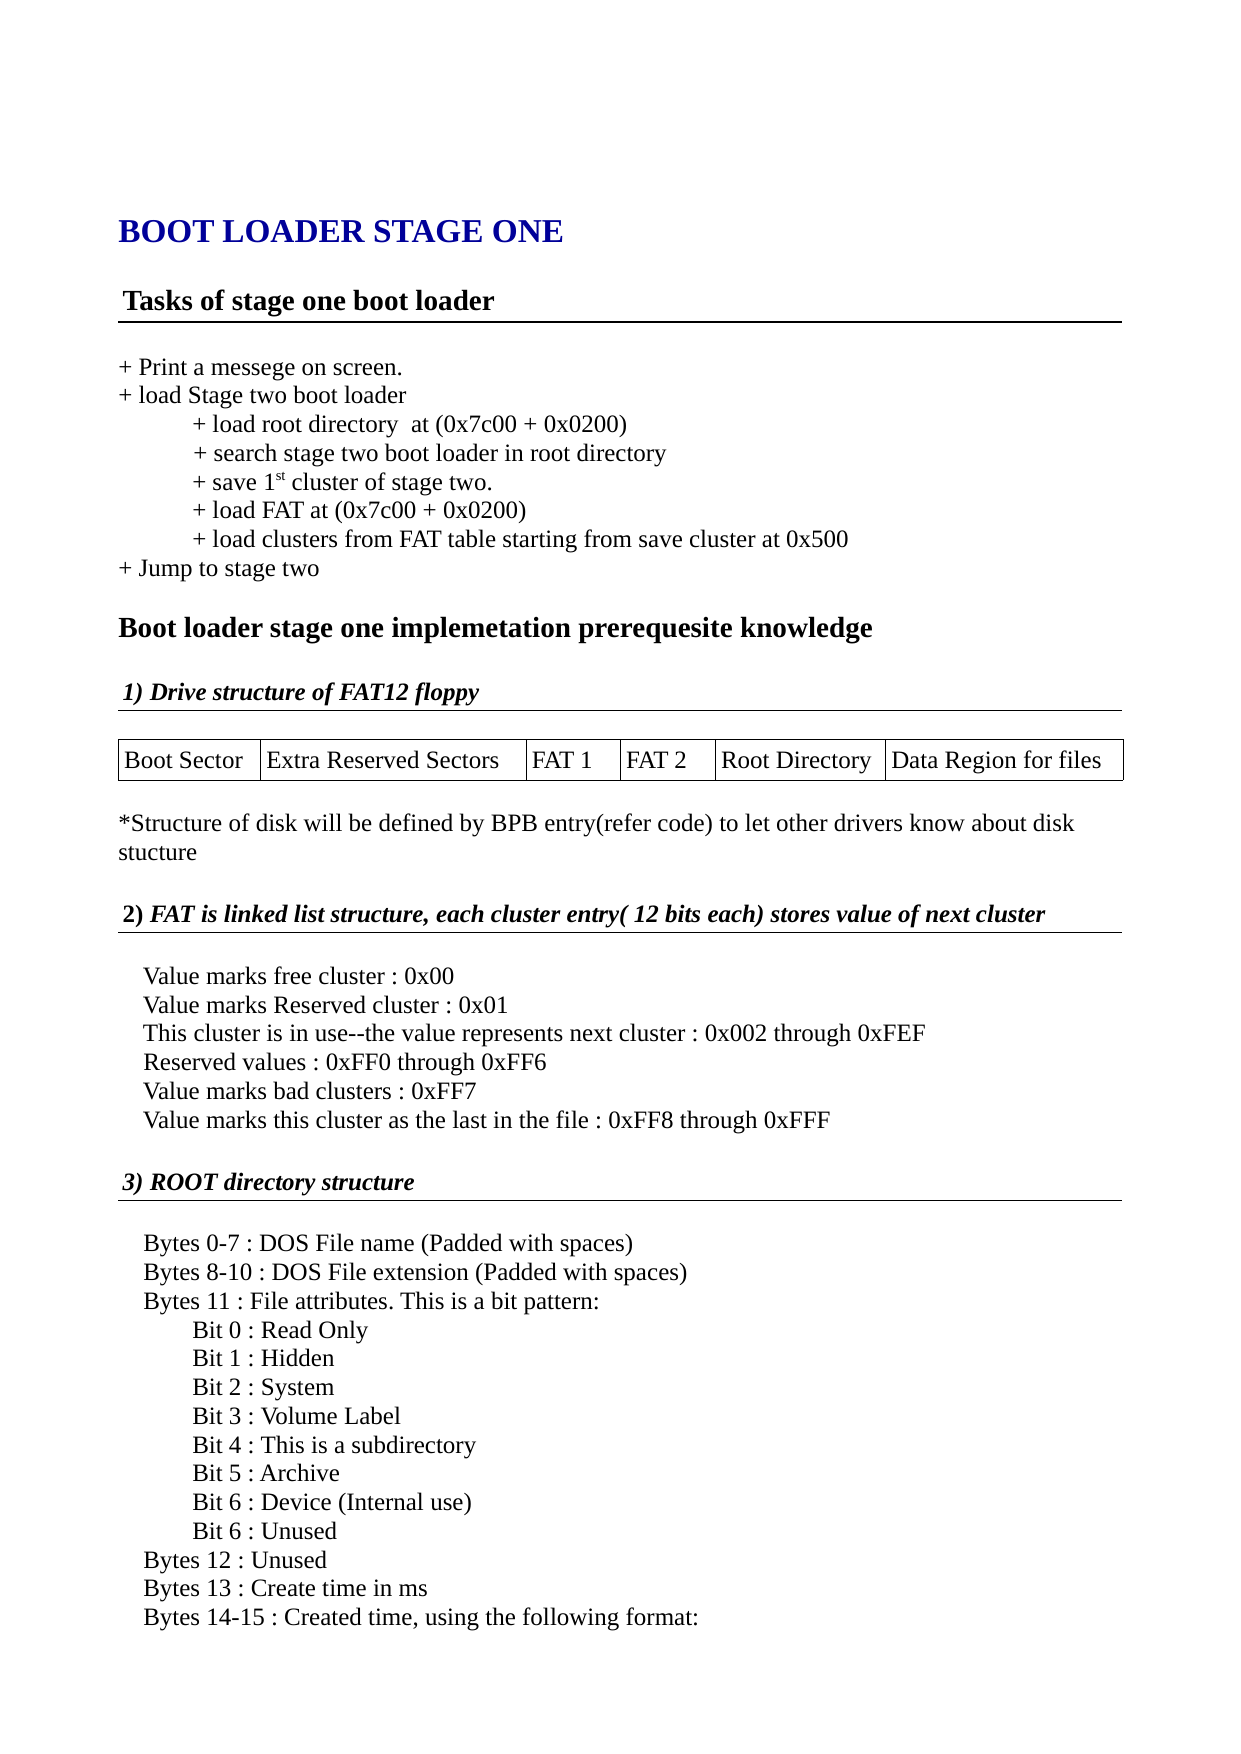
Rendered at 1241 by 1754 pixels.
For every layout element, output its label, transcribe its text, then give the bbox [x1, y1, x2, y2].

text Bytes 8-10 : DOS File extension (Padded with spaces) [118, 1257, 1122, 1286]
text This cluster is in use--the value represents next cluster : 0x002 through 0xFEF [118, 1018, 1122, 1047]
table_header Extra Reserved Sectors [261, 740, 526, 779]
table_header Data Region for files [886, 740, 1123, 779]
text BOOT LOADER STAGE ONE [118, 212, 1122, 250]
text Bit 5 : Archive [118, 1458, 1122, 1487]
text Bit 2 : System [118, 1372, 1122, 1401]
text Bytes 14-15 : Created time, using the following format: [118, 1602, 1122, 1631]
text Bytes 13 : Create time in ms [118, 1573, 1122, 1602]
text + Print a messege on screen. [118, 352, 1122, 381]
text Bit 6 : Unused [118, 1516, 1122, 1545]
text + load FAT at (0x7c00 + 0x0200) [118, 496, 1122, 524]
text Boot loader stage one implemetation prerequesite knowledge [118, 611, 1122, 644]
table_header Boot Sector [119, 740, 260, 779]
text Bit 0 : Read Only [118, 1315, 1122, 1343]
text Value marks free cluster : 0x00 [118, 961, 1122, 990]
text 3) ROOT directory structure [118, 1162, 1122, 1200]
table_header FAT 2 [621, 740, 715, 779]
text Value marks bad clusters : 0xFF7 [118, 1076, 1122, 1105]
text + search stage two boot loader in root directory [118, 438, 1122, 467]
text + Jump to stage two [118, 553, 1122, 582]
text Value marks Reserved cluster : 0x01 [118, 990, 1122, 1018]
text Reserved values : 0xFF0 through 0xFF6 [118, 1047, 1122, 1076]
text Tasks of stage one boot loader [118, 279, 1122, 321]
text Value marks this cluster as the last in the file : 0xFF8 through 0xFFF [118, 1105, 1122, 1133]
text Bit 1 : Hidden [118, 1343, 1122, 1372]
text + load Stage two boot loader [118, 381, 1122, 409]
text 1) Drive structure of FAT12 floppy [118, 673, 1122, 710]
text + load clusters from FAT table starting from save cluster at 0x500 [118, 524, 1122, 553]
text + save 1st cluster of stage two. [118, 467, 1122, 496]
table_header Root Directory [716, 740, 885, 779]
text Bit 6 : Device (Internal use) [118, 1487, 1122, 1516]
text Bytes 11 : File attributes. This is a bit pattern: [118, 1286, 1122, 1315]
text Bytes 0-7 : DOS File name (Padded with spaces) [118, 1228, 1122, 1257]
table_header FAT 1 [527, 740, 620, 779]
text 2) FAT is linked list structure, each cluster entry( 12 bits each) stores value of next cluster [118, 894, 1122, 932]
text Bit 3 : Volume Label [118, 1401, 1122, 1430]
text Bytes 12 : Unused [118, 1545, 1122, 1573]
text *Structure of disk will be defined by BPB entry(refer code) to let other drivers know about disk stucture [118, 808, 1122, 866]
text Bit 4 : This is a subdirectory [118, 1430, 1122, 1458]
text + load root directory at (0x7c00 + 0x0200) [118, 409, 1122, 438]
